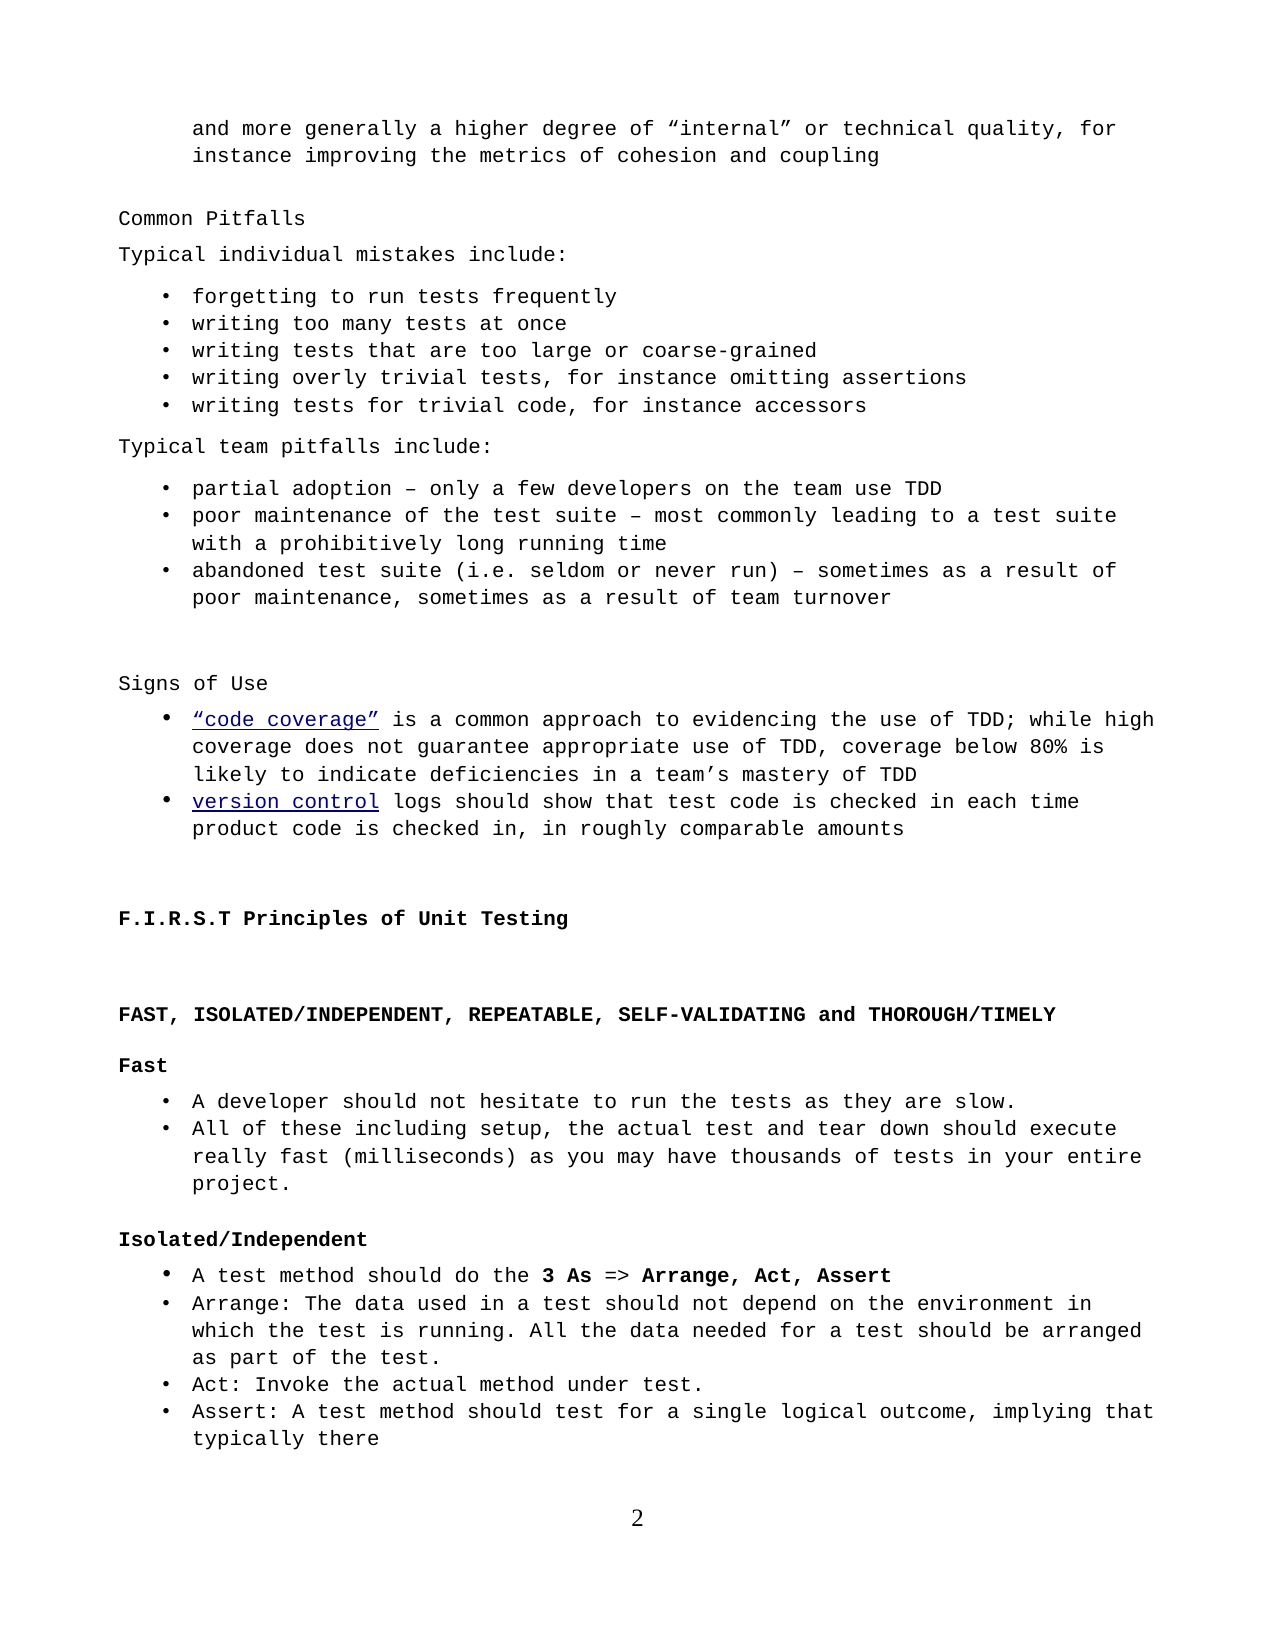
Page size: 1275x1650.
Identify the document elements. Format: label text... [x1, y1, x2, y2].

subtitle F.I.R.S.T Principles of Unit Testing [118, 908, 1157, 932]
list version control logs should show that test code is checked in each time product code is checked in, in roughly comparable amounts [162, 791, 1157, 842]
list poor maintenance of the test suite – most commonly leading to a test suite with a prohibitively long running time [162, 505, 1157, 556]
subtitle Signs of Use [118, 673, 1157, 697]
list “code coverage” is a common approach to evidencing the use of TDD; while high coverage does not guarantee appropriate use of TDD, coverage below 80% is likely to indicate deficiencies in a team’s mastery of TDD [162, 709, 1157, 787]
subtitle Fast [118, 1055, 1157, 1079]
list A test method should do the 3 As => Arrange, Act, Assert [162, 1265, 1157, 1289]
list All of these including setup, the actual test and tear down should execute really fast (milliseconds) as you may have thousands of tests in your entire project. [162, 1118, 1157, 1196]
list writing tests that are too large or coarse-grained [162, 340, 1157, 364]
list Arrange: The data used in a test should not depend on the environment in which the test is running. All the data needed for a test should be arranged as part of the test. [162, 1292, 1157, 1371]
list partial adoption – only a few developers on the team use TDD [162, 478, 1157, 502]
list A developer should not hesitate to run the tests as they are slow. [162, 1091, 1157, 1115]
subtitle FAST, ISOLATED/INDEPENDENT, REPEATABLE, SELF-VALIDATING and THOROUGH/TIMELY [118, 1004, 1157, 1028]
text Typical individual mistakes include: [118, 244, 1157, 268]
list writing overly trivial tests, for instance omitting assertions [162, 367, 1157, 391]
list and more generally a higher degree of “internal” or technical quality, for instance improving the metrics of cohesion and coupling [162, 118, 1157, 169]
list Assert: A test method should test for a single logical outcome, implying that typically there [162, 1401, 1157, 1452]
list writing tests for trivial code, for instance accessors [162, 394, 1157, 418]
subtitle Common Pitfalls [118, 208, 1157, 232]
list Act: Invoke the actual method under test. [162, 1374, 1157, 1398]
list forgetting to run tests frequently [162, 286, 1157, 309]
list writing too many tests at once [162, 313, 1157, 337]
subtitle Isolated/Independent [118, 1229, 1157, 1253]
list abandoned test suite (i.e. seldom or never run) – sometimes as a result of poor maintenance, sometimes as a result of team turnover [162, 560, 1157, 611]
text Typical team pitfalls include: [118, 436, 1157, 460]
